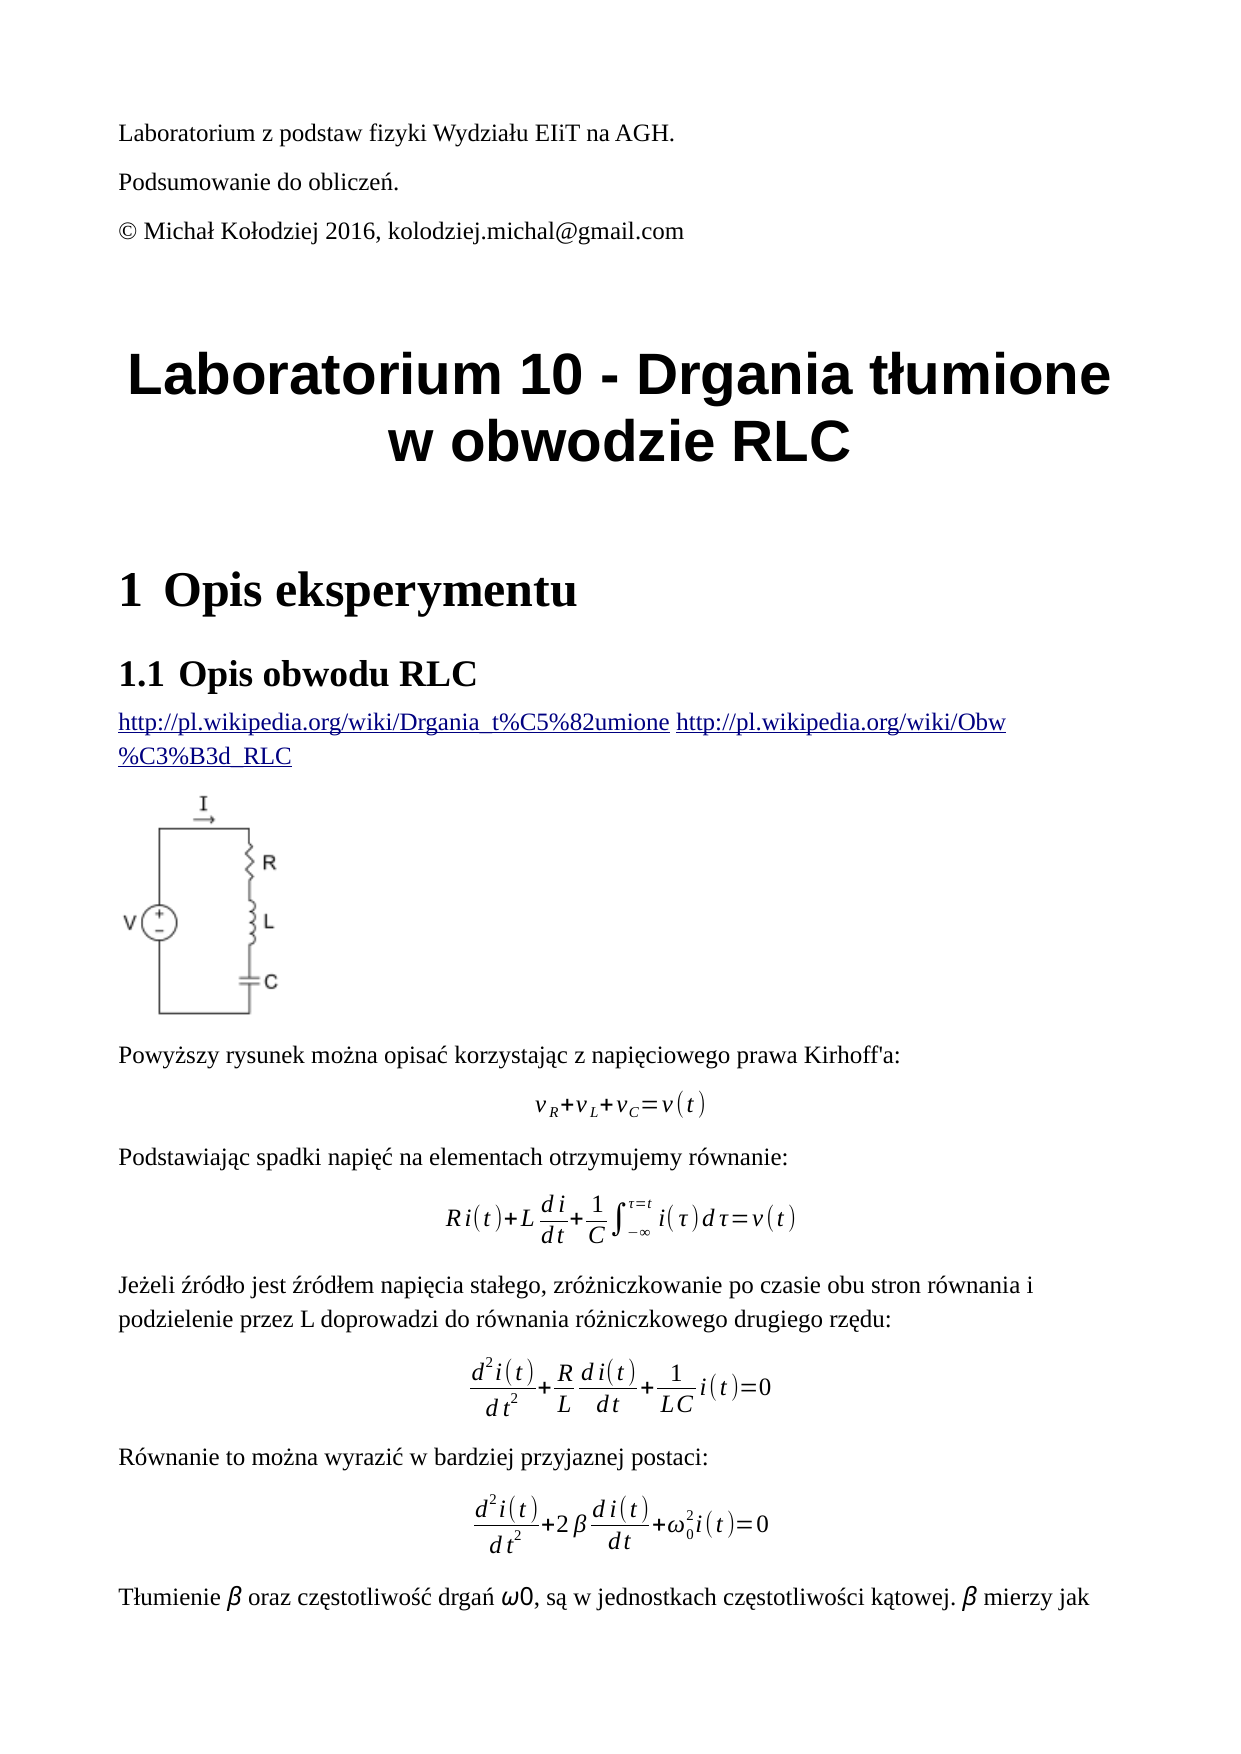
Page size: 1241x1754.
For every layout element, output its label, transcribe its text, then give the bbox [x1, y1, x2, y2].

text Podstawiając spadki napięć na elementach otrzymujemy równanie: [118, 1142, 1122, 1170]
text Równanie to można wyrazić w bardziej przyjaznej postaci: [118, 1442, 1122, 1470]
subtitle Opis obwodu RLC [118, 651, 1122, 694]
subtitle Opis eksperymentu [118, 560, 1122, 618]
title Laboratorium 10 - Drgania tłumione w obwodzie RLC [118, 339, 1122, 473]
text Tłumienie β oraz częstotliwość drgań ω0, są w jednostkach częstotliwości kątowej. β mierzy jak [118, 1579, 1122, 1613]
text © Michał Kołodziej 2016, kolodziej.michal@gmail.com [118, 216, 1122, 245]
text http://pl.wikipedia.org/wiki/Drgania_t%C5%82umione http://pl.wikipedia.org/wiki/Obw%C3%B3d_RLC [118, 707, 1122, 770]
picture [118, 790, 283, 1021]
text Jeżeli źródło jest źródłem napięcia stałego, zróżniczkowanie po czasie obu stron równania i podzielenie przez L doprowadzi do równania różniczkowego drugiego rzędu: [118, 1270, 1122, 1333]
text Laboratorium z podstaw fizyki Wydziału EIiT na AGH. [118, 118, 1122, 147]
text Podsumowanie do obliczeń. [118, 167, 1122, 196]
text Powyższy rysunek można opisać korzystając z napięciowego prawa Kirhoff'a: [118, 1040, 1122, 1069]
